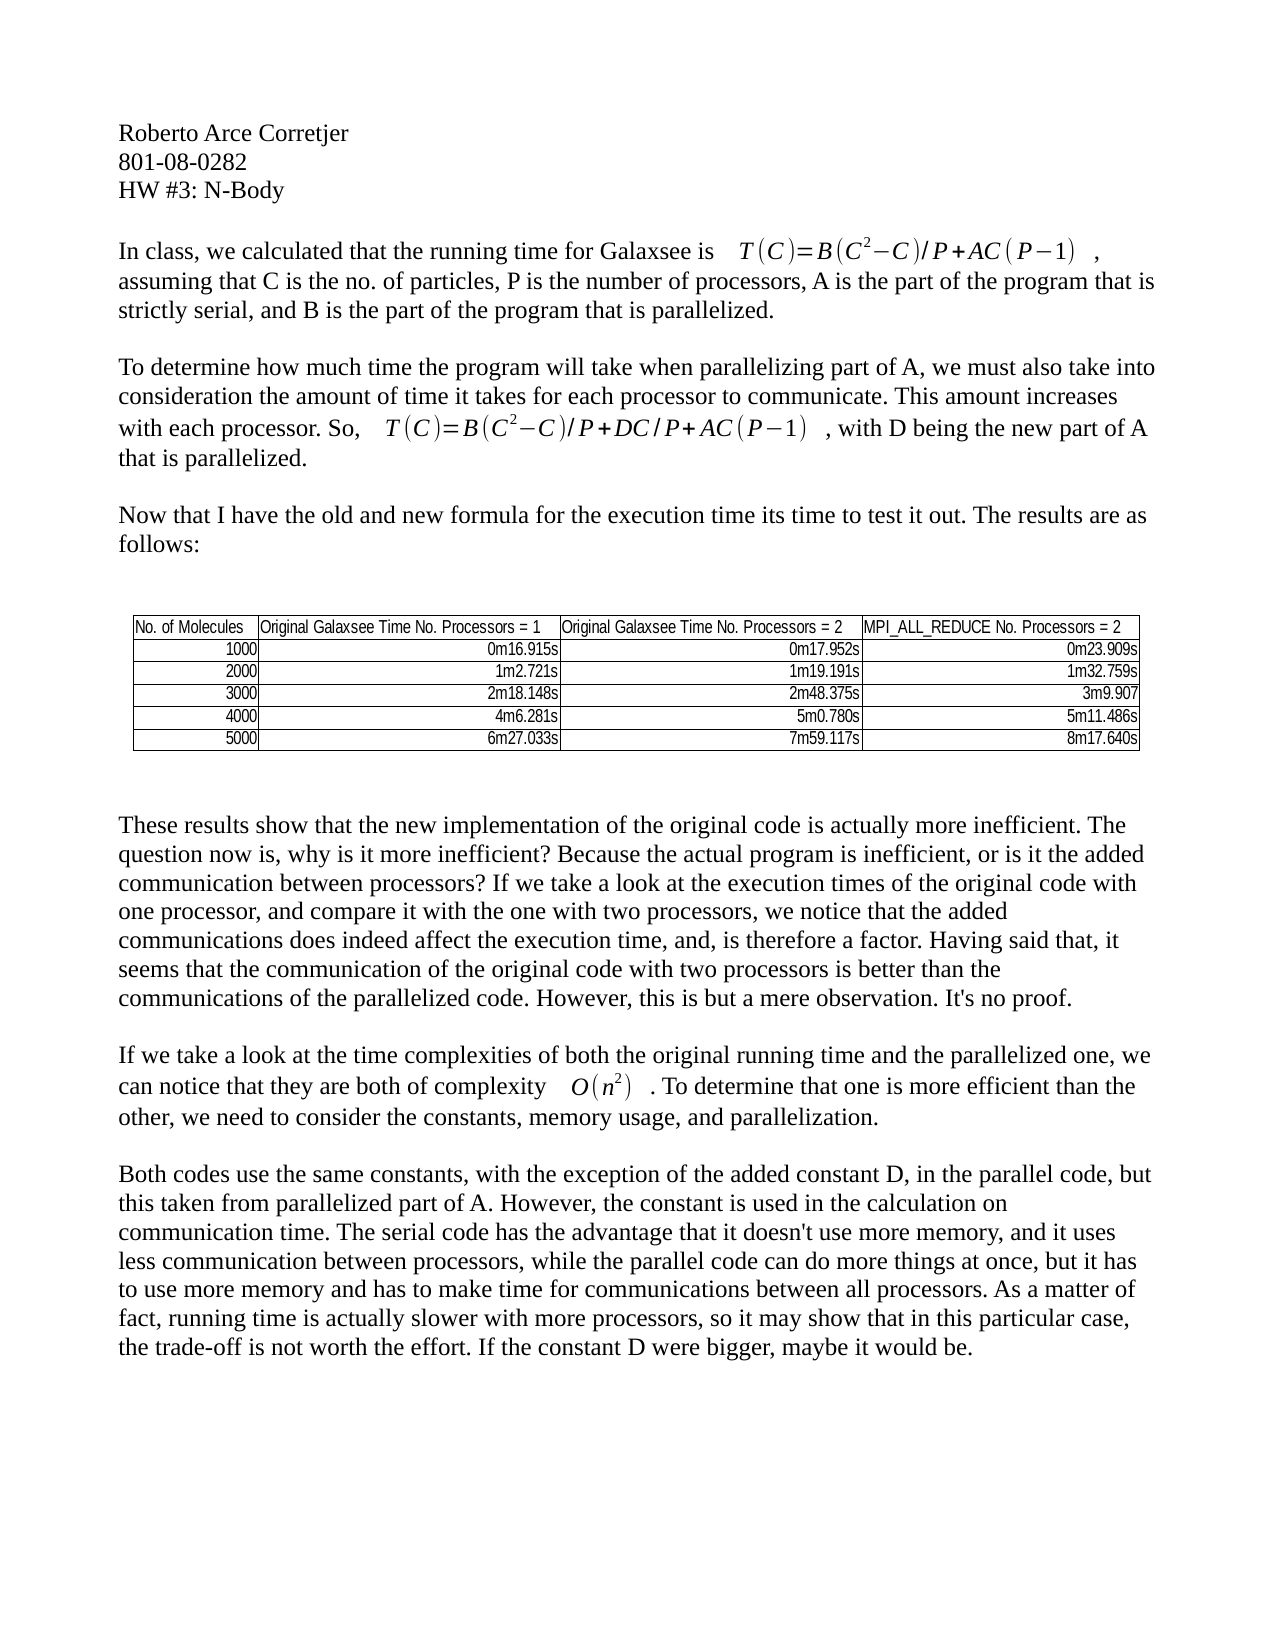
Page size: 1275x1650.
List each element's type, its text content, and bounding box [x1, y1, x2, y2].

text If we take a look at the time complexities of both the original running time and the parallelized one, we can notice that they are both of complexity . To determine that one is more efficient than the other, we need to consider the constants, memory usage, and parallelization. [118, 1040, 1157, 1131]
text These results show that the new implementation of the original code is actually more inefficient. The question now is, why is it more inefficient? Because the actual program is inefficient, or is it the added communication between processors? If we take a look at the execution times of the original code with one processor, and compare it with the one with two processors, we notice that the added communications does indeed affect the execution time, and, is therefore a factor. Having said that, it seems that the communication of the original code with two processors is better than the communications of the parallelized code. However, this is but a mere observation. It's no proof. [118, 810, 1157, 1011]
text To determine how much time the program will take when parallelizing part of A, we must also take into consideration the amount of time it takes for each processor to communicate. This amount increases with each processor. So, , with D being the new part of A that is parallelized. [118, 352, 1157, 472]
text Roberto Arce Corretjer [118, 118, 1157, 147]
text Now that I have the old and new formula for the execution time its time to test it out. The results are as follows: [118, 501, 1157, 558]
text 801-08-0282 [118, 147, 1157, 176]
text Both codes use the same constants, with the exception of the added constant D, in the parallel code, but this taken from parallelized part of A. However, the constant is used in the calculation on communication time. The serial code has the advantage that it doesn't use more memory, and it uses less communication between processors, while the parallel code can do more things at once, but it has to use more memory and has to make time for communications between all processors. As a matter of fact, running time is actually slower with more processors, so it may show that in this particular case, the trade-off is not worth the effort. If the constant D were bigger, maybe it would be. [118, 1159, 1157, 1361]
text HW #3: N-Body [118, 176, 1157, 204]
text In class, we calculated that the running time for Galaxsee is , assuming that C is the no. of particles, P is the number of processors, A is the part of the program that is strictly serial, and B is the part of the program that is parallelized. [118, 233, 1157, 324]
